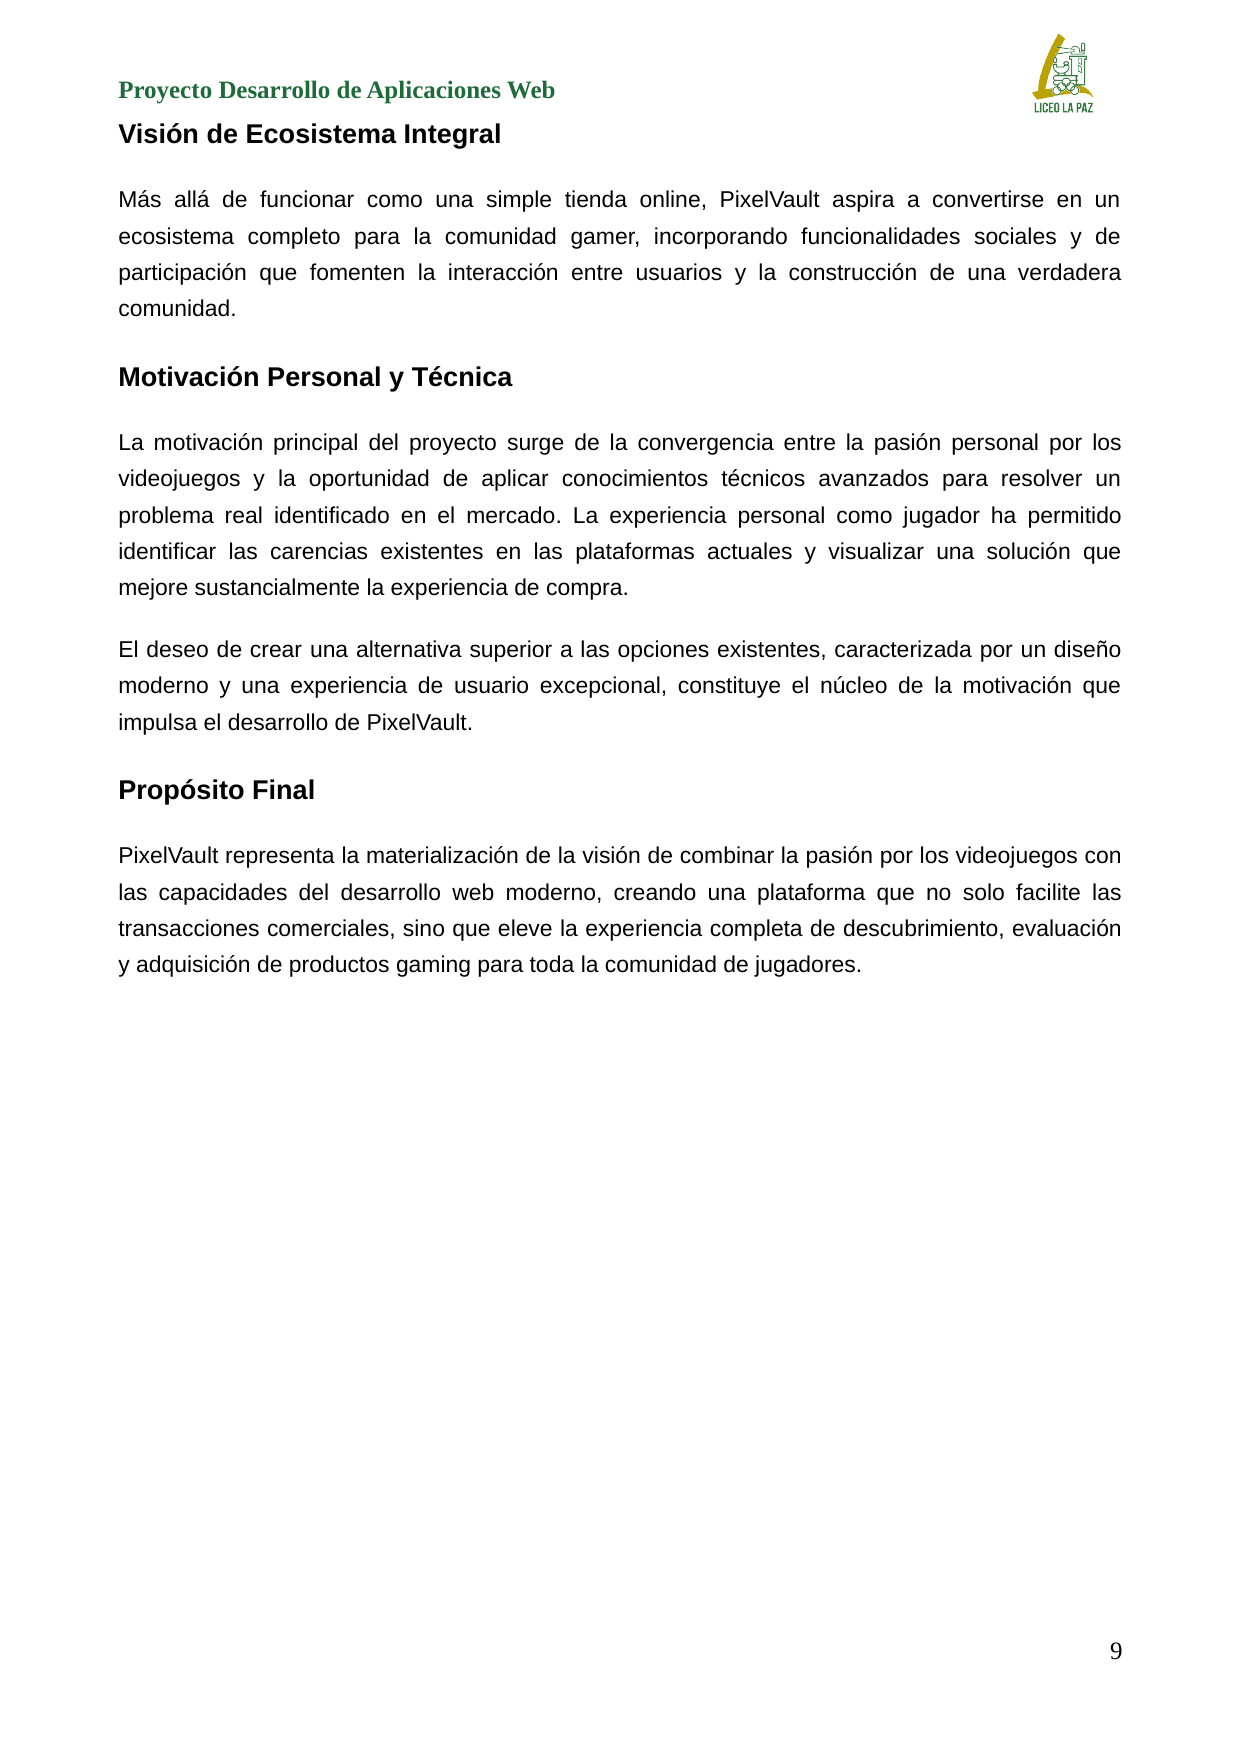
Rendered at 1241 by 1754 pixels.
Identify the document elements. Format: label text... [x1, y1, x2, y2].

subtitle Motivación Personal y Técnica [118, 361, 1122, 392]
picture [1025, 26, 1100, 121]
subtitle Visión de Ecosistema Integral [118, 118, 1122, 149]
text La motivación principal del proyecto surge de la convergencia entre la pasión personal por los videojuegos y la oportunidad de aplicar conocimientos técnicos avanzados para resolver un problema real identificado en el mercado. La experiencia personal como jugador ha permitido identificar las carencias existentes en las plataformas actuales y visualizar una solución que mejore sustancialmente la experiencia de compra. [118, 429, 1122, 601]
text El deseo de crear una alternativa superior a las opciones existentes, caracterizada por un diseño moderno y una experiencia de usuario excepcional, constituye el núcleo de la motivación que impulsa el desarrollo de PixelVault. [118, 636, 1122, 735]
text Más allá de funcionar como una simple tienda online, PixelVault aspira a convertirse en un ecosistema completo para la comunidad gamer, incorporando funcionalidades sociales y de participación que fomenten la interacción entre usuarios y la construcción de una verdadera comunidad. [118, 186, 1122, 322]
subtitle Propósito Final [118, 774, 1122, 805]
text PixelVault representa la materialización de la visión de combinar la pasión por los videojuegos con las capacidades del desarrollo web moderno, creando una plataforma que no solo facilite las transacciones comerciales, sino que eleve la experiencia completa de descubrimiento, evaluación y adquisición de productos gaming para toda la comunidad de jugadores. [118, 842, 1122, 977]
